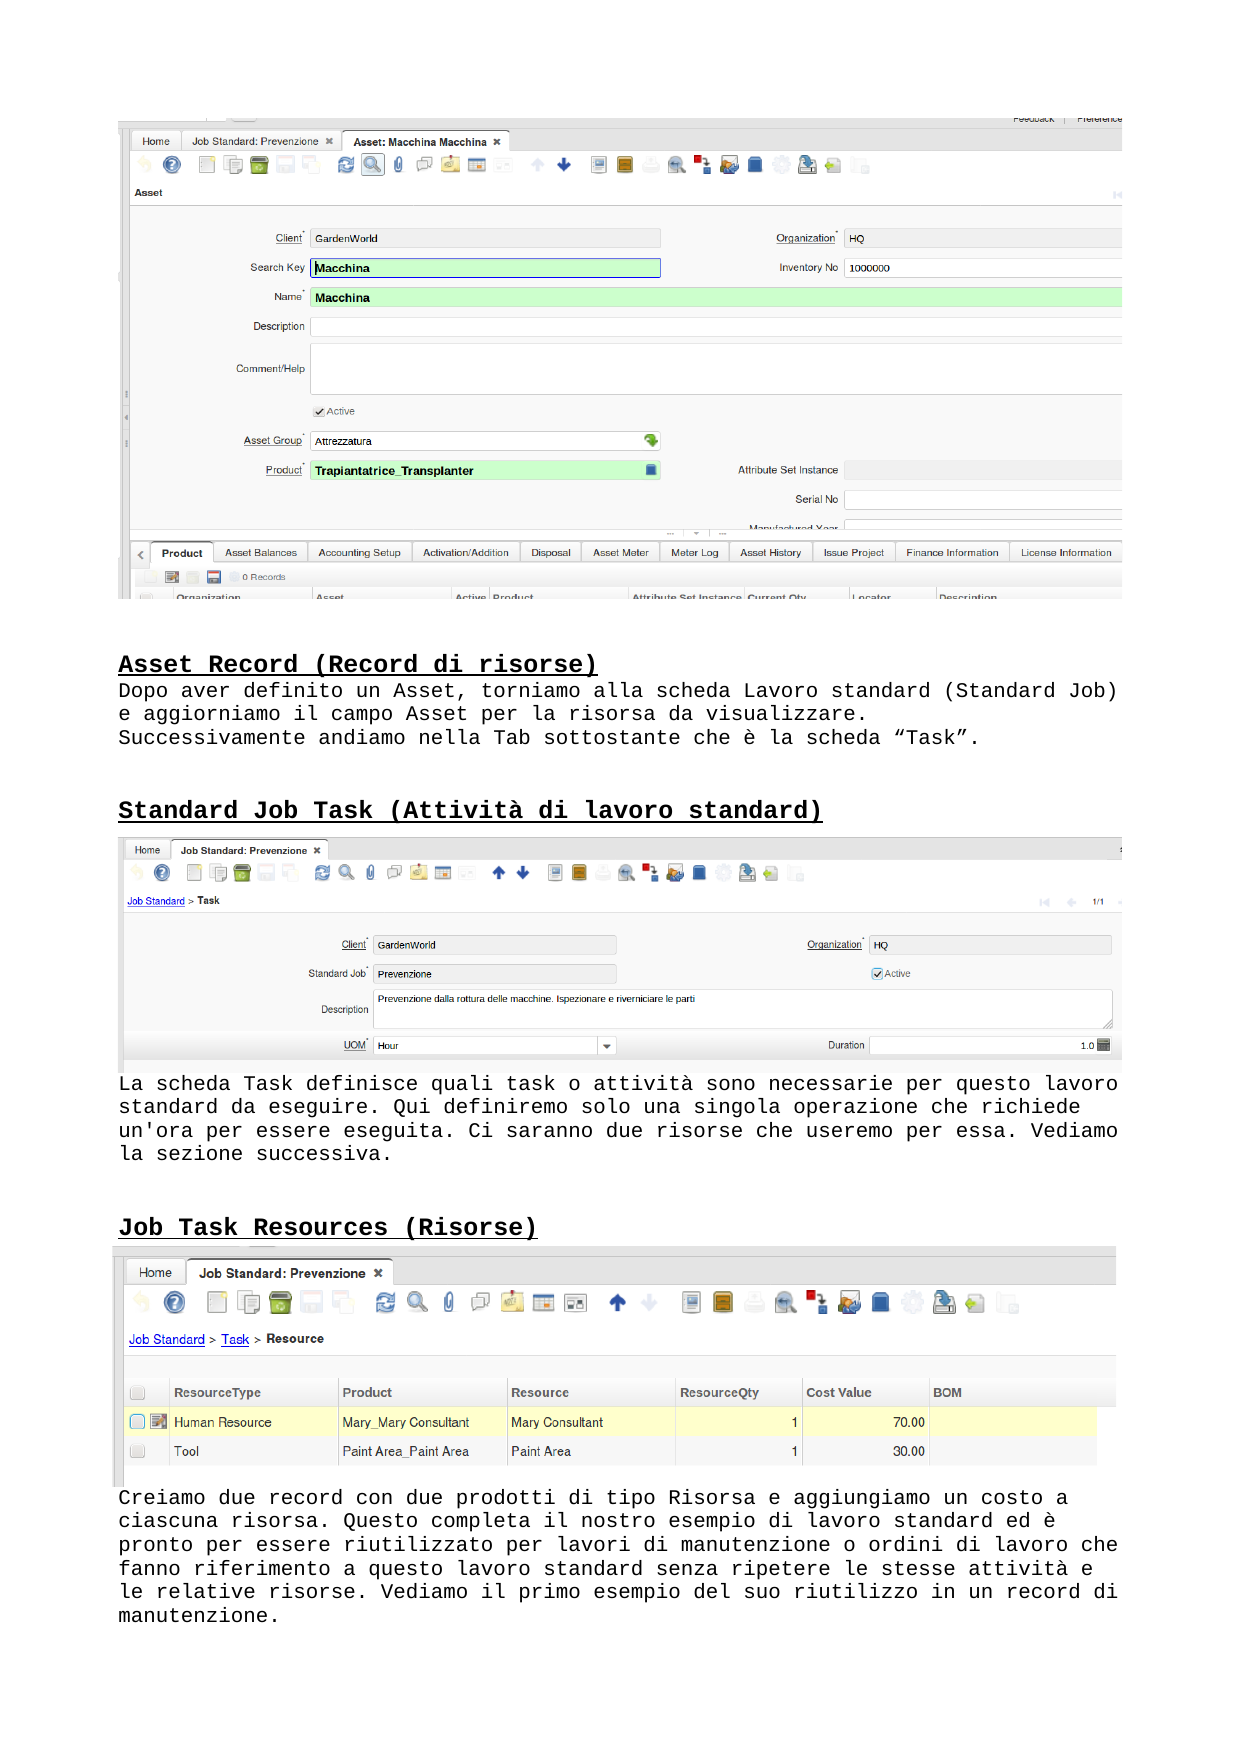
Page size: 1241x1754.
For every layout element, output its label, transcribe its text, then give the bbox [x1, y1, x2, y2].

picture [117, 837, 1122, 1073]
picture [118, 118, 1123, 599]
text Job Task Resources (Risorse) Creiamo due record con due prodotti di tipo Risorsa e aggiungiamo un costo a ciascuna risorsa. Questo completa il nostro esempio di lavoro standard ed è pronto per essere riutilizzato per lavori di manutenzione o ordini di lavoro che fanno riferimento a questo lavoro standard senza ripetere le stesse attività e le relative risorse. Vediamo il primo esempio del suo riutilizzo in un record di manutenzione. [118, 1191, 1122, 1628]
text Asset Record (Record di risorse) Dopo aver definito un Asset, torniamo alla scheda Lavoro standard (Standard Job) e aggiorniamo il campo Asset per la risorsa da visualizzare. Successivamente andiamo nella Tab sottostante che è la scheda “Task”. [118, 651, 1122, 774]
picture [112, 1246, 1117, 1487]
text Standard Job Task (Attività di lavoro standard) [118, 774, 1122, 837]
text La scheda Task definisce quali task o attività sono necessarie per questo lavoro standard da eseguire. Qui definiremo solo una singola operazione che richiede un'ora per essere eseguita. Ci saranno due risorse che useremo per essa. Vediamo la sezione successiva. [118, 1073, 1122, 1167]
